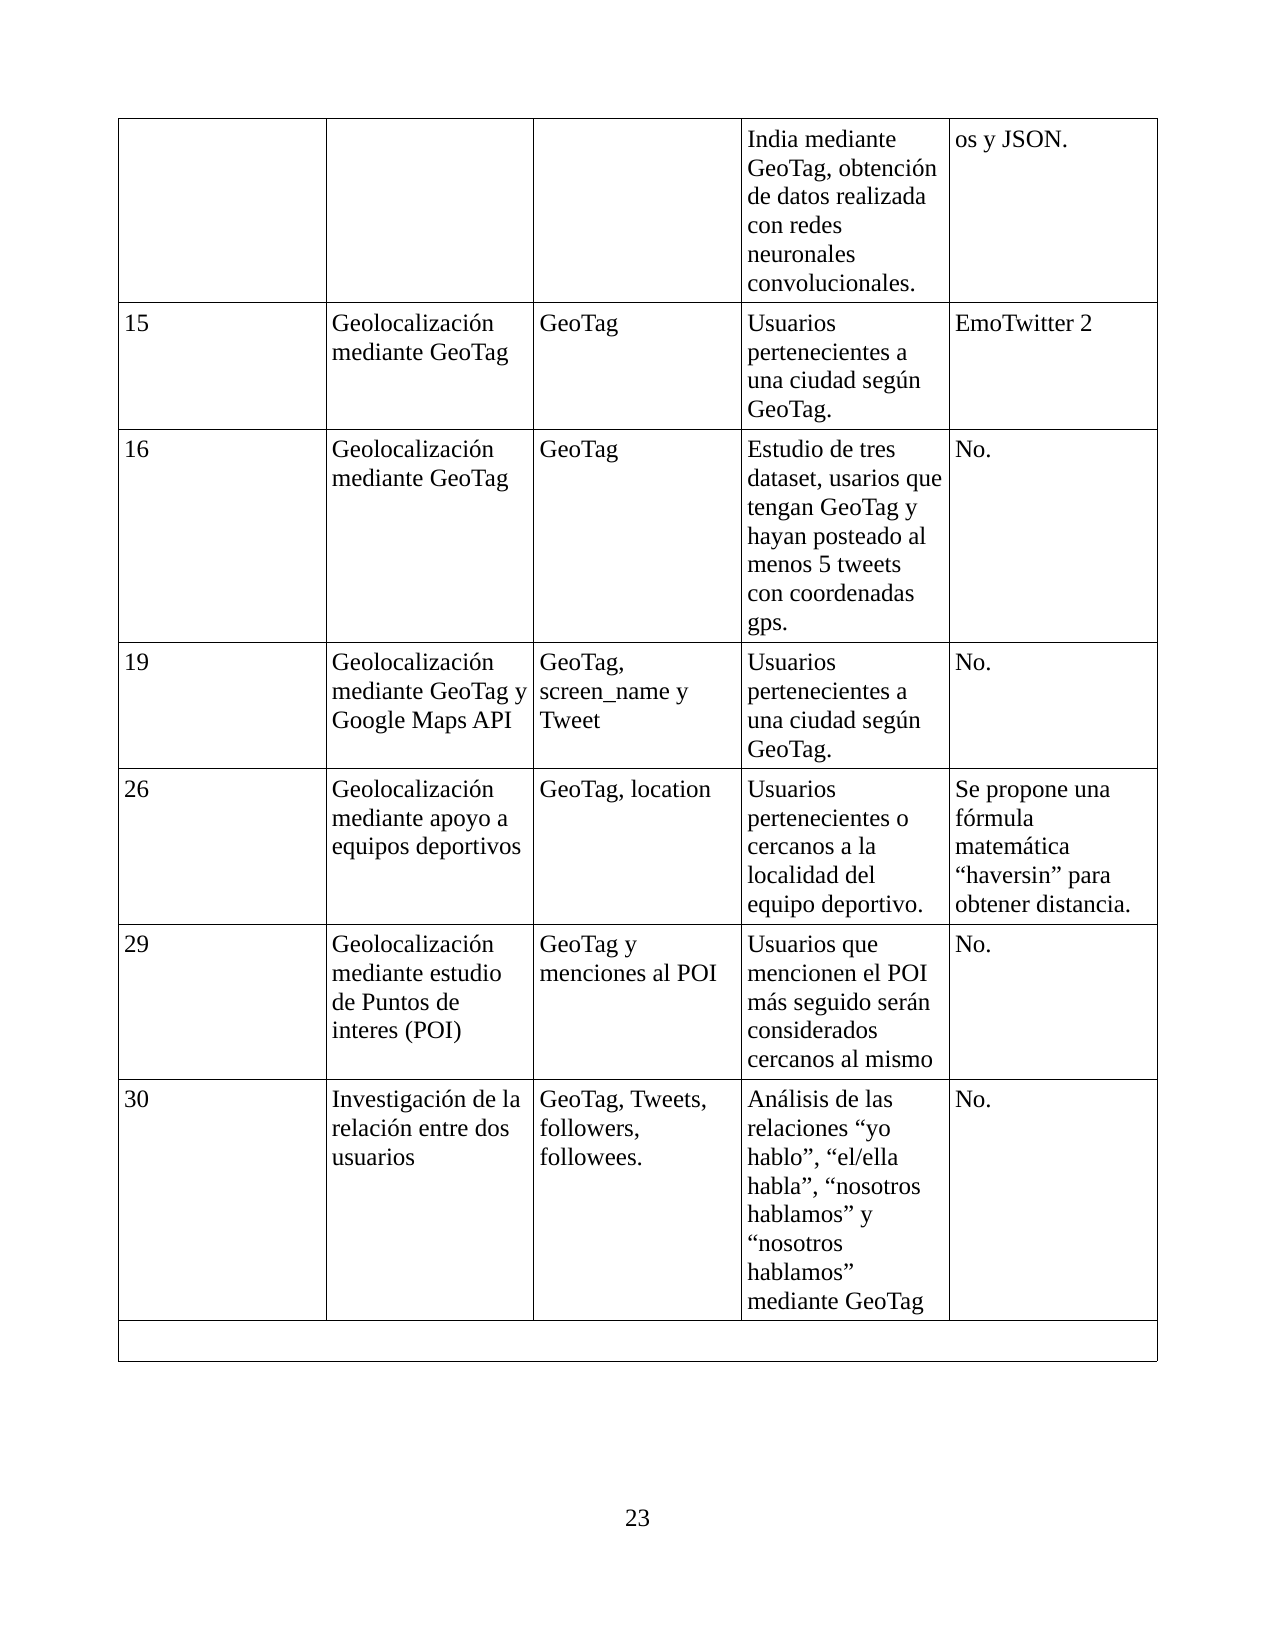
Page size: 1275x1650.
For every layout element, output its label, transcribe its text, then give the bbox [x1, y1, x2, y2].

table_cell [534, 119, 741, 302]
table_cell Estudio de tres dataset, usarios que tengan GeoTag y hayan posteado al menos 5 tweets con coordenadas gps. [742, 430, 949, 642]
table_cell No. [950, 430, 1157, 642]
table_cell os y JSON. [950, 119, 1157, 302]
table_cell 19 [119, 643, 326, 768]
table_cell [327, 119, 533, 302]
table_cell Geolocalización mediante apoyo a equipos deportivos [327, 769, 533, 923]
table_cell 16 [119, 430, 326, 642]
table_cell GeoTag [534, 303, 741, 429]
table_cell [119, 1321, 1157, 1361]
table_cell Geolocalización mediante GeoTag [327, 430, 533, 642]
table_cell 29 [119, 925, 326, 1079]
table_cell GeoTag, screen_name y Tweet [534, 643, 741, 768]
table_cell 30 [119, 1080, 326, 1320]
table_cell GeoTag y menciones al POI [534, 925, 741, 1079]
table_cell GeoTag, Tweets, followers, followees. [534, 1080, 741, 1320]
table_cell No. [950, 925, 1157, 1079]
table_cell Geolocalización mediante GeoTag y Google Maps API [327, 643, 533, 768]
table_cell Usuarios pertenecientes a una ciudad según GeoTag. [742, 303, 949, 429]
table_cell Geolocalización mediante GeoTag [327, 303, 533, 429]
table_cell Investigación de la relación entre dos usuarios [327, 1080, 533, 1320]
table_cell GeoTag, location [534, 769, 741, 923]
table_cell Geolocalización mediante estudio de Puntos de interes (POI) [327, 925, 533, 1079]
table_cell 15 [119, 303, 326, 429]
table_cell [119, 119, 326, 302]
table_cell Usuarios pertenecientes a una ciudad según GeoTag. [742, 643, 949, 768]
table_cell Se propone una fórmula matemática “haversin” para obtener distancia. [950, 769, 1157, 923]
table_cell EmoTwitter 2 [950, 303, 1157, 429]
table_cell No. [950, 1080, 1157, 1320]
table_cell Análisis de las relaciones “yo hablo”, “el/ella habla”, “nosotros hablamos” y “nosotros hablamos” mediante GeoTag [742, 1080, 949, 1320]
table_cell 26 [119, 769, 326, 923]
table_cell GeoTag [534, 430, 741, 642]
table_cell India mediante GeoTag, obtención de datos realizada con redes neuronales convolucionales. [742, 119, 949, 302]
table_cell Usuarios pertenecientes o cercanos a la localidad del equipo deportivo. [742, 769, 949, 923]
table_cell Usuarios que mencionen el POI más seguido serán considerados cercanos al mismo [742, 925, 949, 1079]
table_cell No. [950, 643, 1157, 768]
